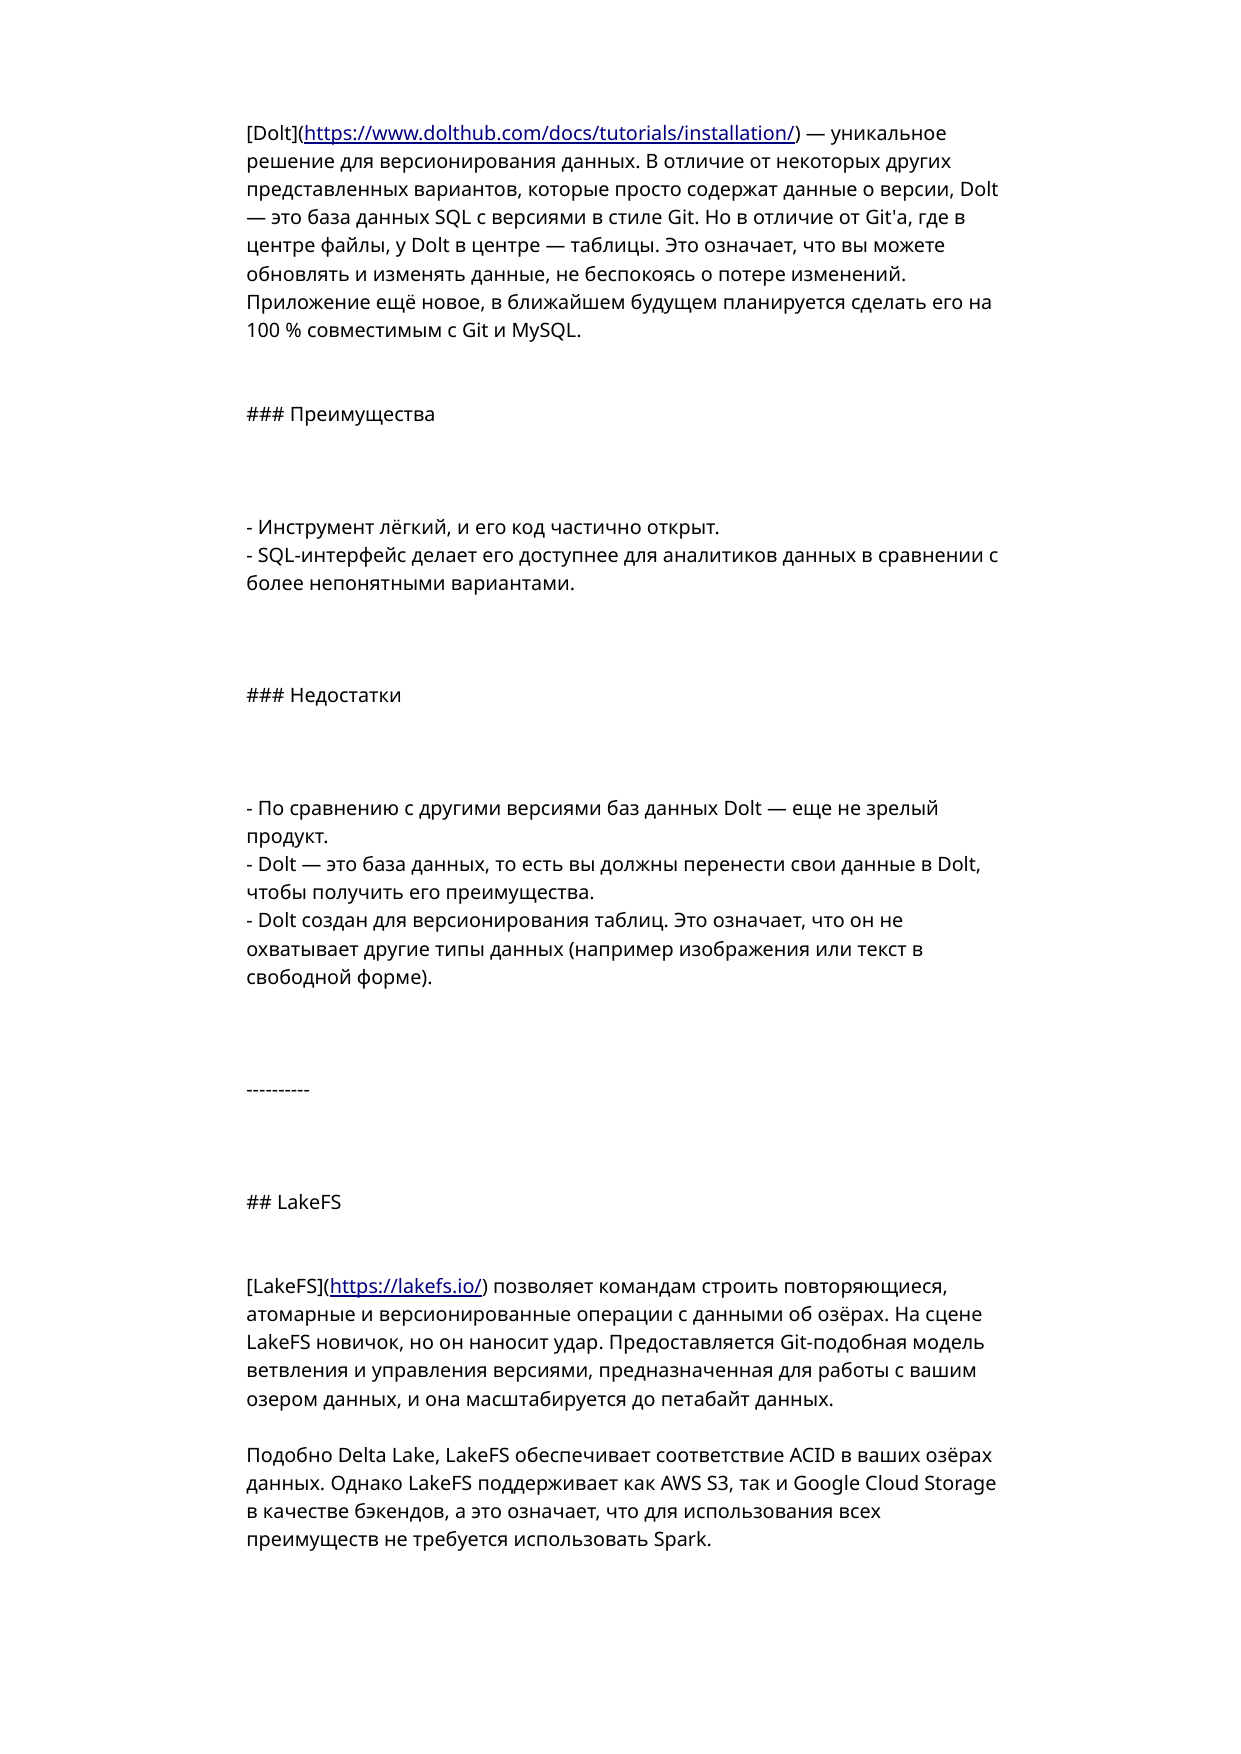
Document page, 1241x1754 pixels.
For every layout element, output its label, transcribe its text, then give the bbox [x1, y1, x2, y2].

list [Dolt](https://www.dolthub.com/docs/tutorials/installation/) — уникальное решение для версионирования данных. В отличие от некоторых других представленных вариантов, которые просто содержат данные о версии, Dolt — это база данных SQL с версиями в стиле Git. Но в отличие от Git'а, где в центре файлы, у Dolt в центре — таблицы. Это означает, что вы можете обновлять и изменять данные, не беспокоясь о потере изменений. Приложение ещё новое, в ближайшем будущем планируется сделать его на 100 % совместимым с Git и MySQL. ### Преимущества - Инструмент лёгкий, и его код частично открыт. - SQL-интерфейс делает его доступнее для аналитиков данных в сравнении с более непонятными вариантами. ### Недостатки - По сравнению с другими версиями баз данных Dolt — еще не зрелый продукт. - Dolt — это база данных, то есть вы должны перенести свои данные в Dolt, чтобы получить его преимущества. - Dolt создан для версионирования таблиц. Это означает, что он не охватывает другие типы данных (например изображения или текст в свободной форме). ---------- ## LakeFS [LakeFS](https://lakefs.io/) позволяет командам строить повторяющиеся, атомарные и версионированные операции с данными об озёрах. На сцене LakeFS новичок, но он наносит удар. Предоставляется Git-подобная модель ветвления и управления версиями, предназначенная для работы с вашим озером данных, и она масштабируется до петабайт данных. Подобно Delta Lake, LakeFS обеспечивает соответствие ACID в ваших озёрах данных. Однако LakeFS поддерживает как AWS S3, так и Google Cloud Storage в качестве бэкендов, а это означает, что для использования всех преимуществ не требуется использовать Spark. [246, 118, 1002, 1609]
